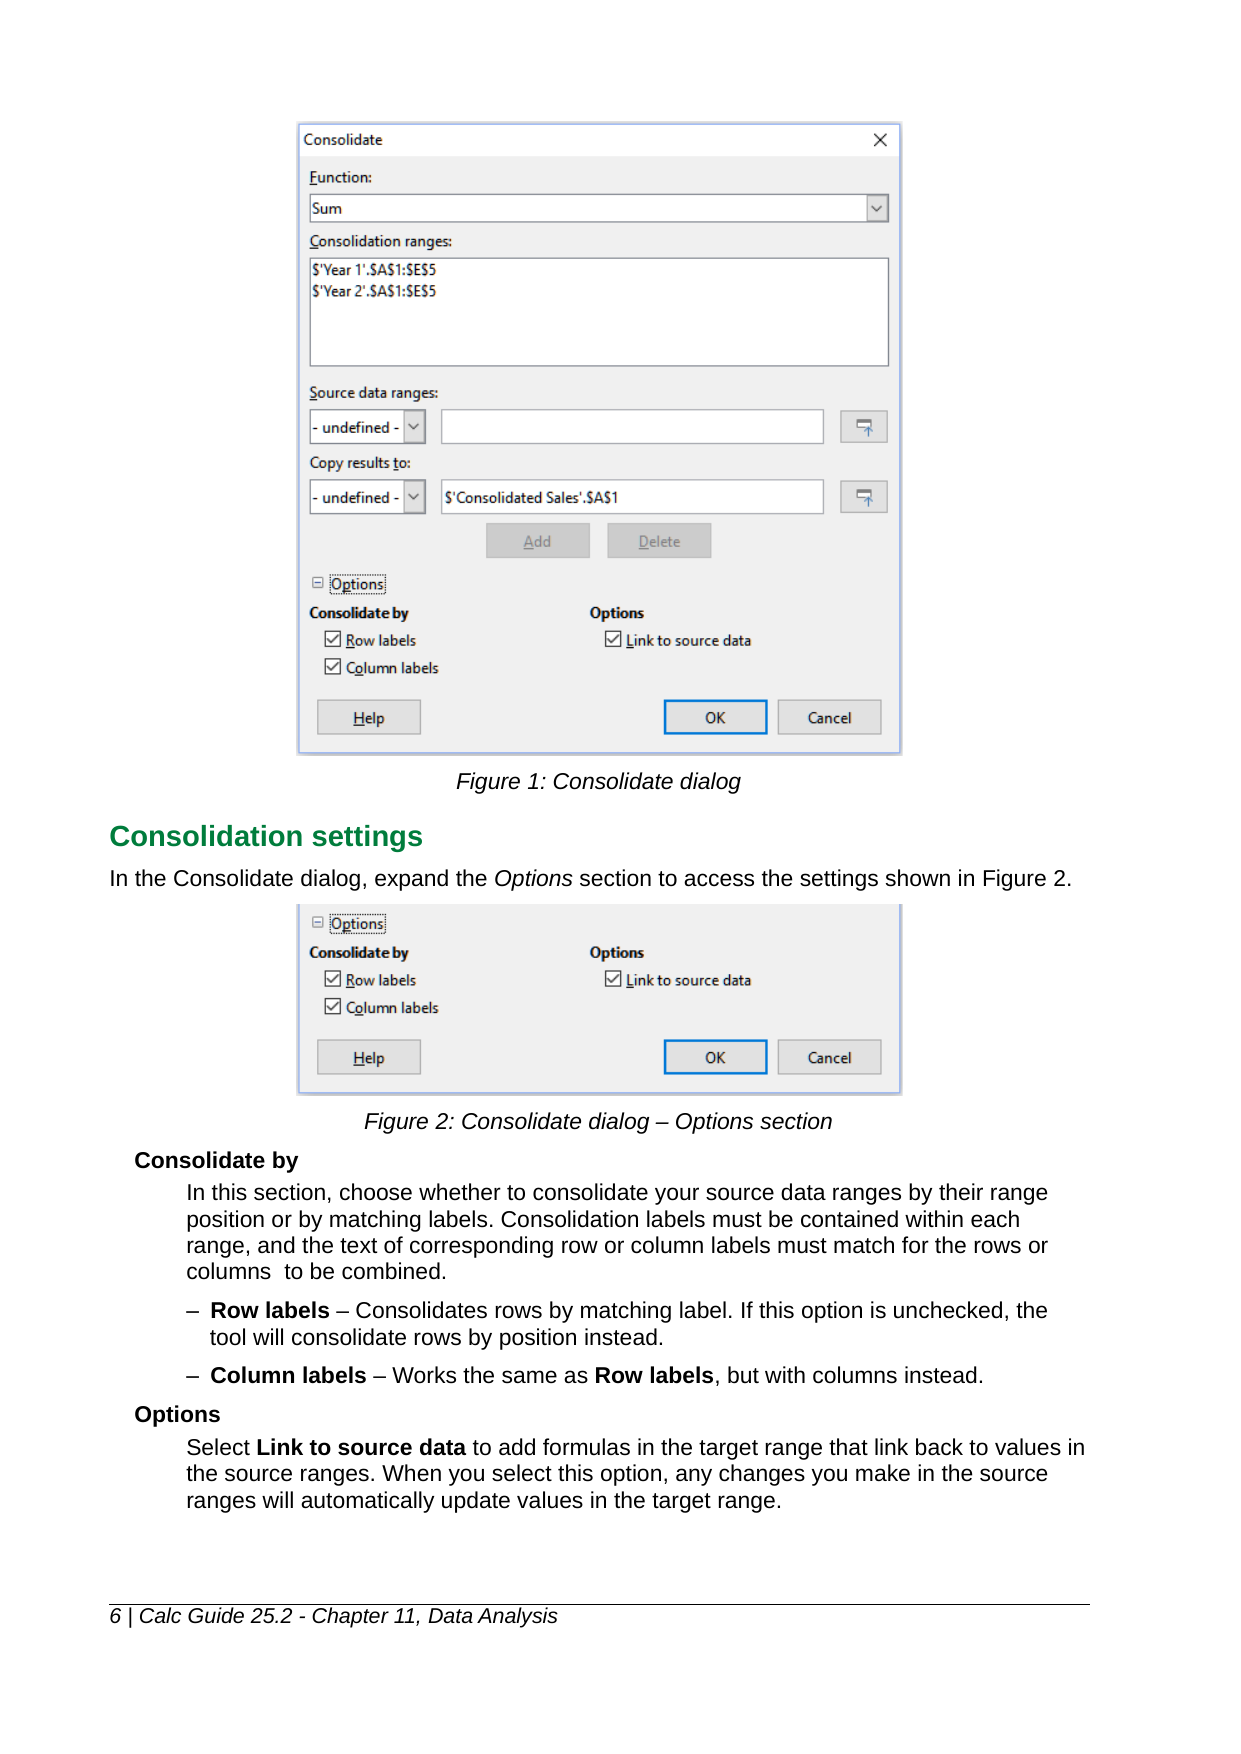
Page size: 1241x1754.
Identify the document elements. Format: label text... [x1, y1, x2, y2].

text In the Consolidate dialog, expand the Options section to access the settings shown in Figure 2. [109, 865, 1090, 892]
text Consolidate by [134, 1147, 1090, 1173]
text Figure 2: Consolidate dialog – Options section [296, 1108, 903, 1134]
list Column labels – Works the same as Row labels, but with columns instead. [186, 1362, 1090, 1389]
text Select Link to source data to add formulas in the target range that link back to values in the source ranges. When you select this option, any changes you make in the source ranges will automatically update values in the target range. [186, 1434, 1090, 1513]
subtitle Consolidation settings [109, 819, 1090, 853]
picture [296, 121, 903, 756]
text Options [134, 1401, 1090, 1428]
list Row labels – Consolidates rows by matching label. If this option is unchecked, the tool will consolidate rows by position instead. [186, 1297, 1090, 1350]
picture [296, 904, 903, 1096]
text In this section, choose whether to consolidate your source data ranges by their range position or by matching labels. Consolidation labels must be contained within each range, and the text of corresponding row or column labels must match for the rows or columns to be combined. [186, 1179, 1090, 1285]
text Figure 1: Consolidate dialog [296, 768, 903, 794]
